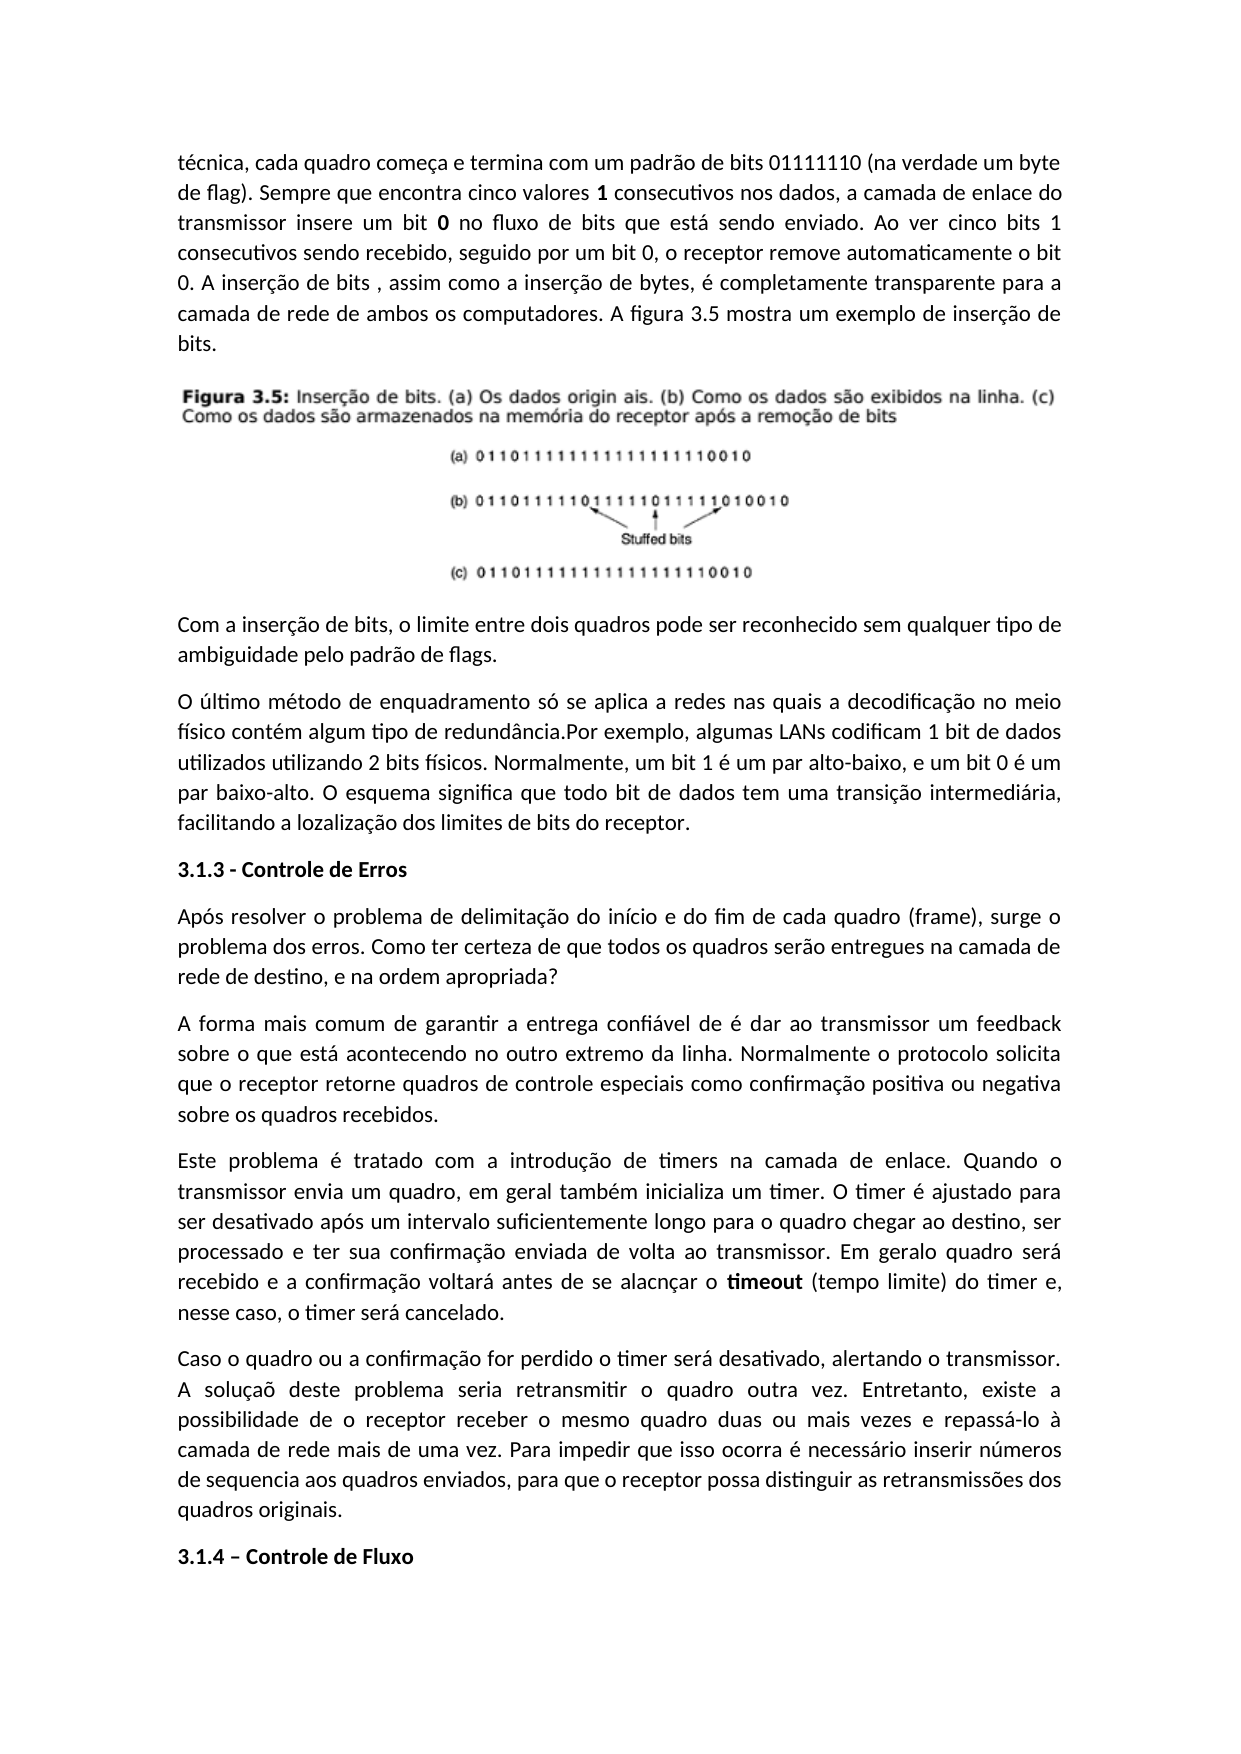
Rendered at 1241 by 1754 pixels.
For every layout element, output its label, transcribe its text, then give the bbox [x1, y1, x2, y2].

text Após resolver o problema de delimitação do início e do fim de cada quadro (frame), surge o problema dos erros. Como ter certeza de que todos os quadros serão entregues na camada de rede de destino, e na ordem apropriada? [177, 902, 1063, 990]
text Este problema é tratado com a introdução de timers na camada de enlace. Quando o transmissor envia um quadro, em geral também inicializa um timer. O timer é ajustado para ser desativado após um intervalo suficientemente longo para o quadro chegar ao destino, ser processado e ter sua confirmação enviada de volta ao transmissor. Em geralo quadro será recebido e a confirmação voltará antes de se alacnçar o timeout (tempo limite) do timer e, nesse caso, o timer será cancelado. [177, 1147, 1063, 1326]
text 3.1.4 – Controle de Fluxo [177, 1542, 1063, 1571]
text Caso o quadro ou a confirmação for perdido o timer será desativado, alertando o transmissor. A soluçaõ deste problema seria retransmitir o quadro outra vez. Entretanto, existe a possibilidade de o receptor receber o mesmo quadro duas ou mais vezes e repassá-lo à camada de rede mais de uma vez. Para impedir que isso ocorra é necessário inserir números de sequencia aos quadros enviados, para que o receptor possa distinguir as retransmissões dos quadros originais. [177, 1344, 1063, 1524]
text Com a inserção de bits, o limite entre dois quadros pode ser reconhecido sem qualquer tipo de ambiguidade pelo padrão de flags. [177, 610, 1063, 668]
text A forma mais comum de garantir a entrega confiável de é dar ao transmissor um feedback sobre o que está acontecendo no outro extremo da linha. Normalmente o protocolo solicita que o receptor retorne quadros de controle especiais como confirmação positiva ou negativa sobre os quadros recebidos. [177, 1009, 1063, 1128]
picture [177, 375, 1063, 590]
text 3.1.3 - Controle de Erros [177, 855, 1063, 883]
text O último método de enquadramento só se aplica a redes nas quais a decodificação no meio físico contém algum tipo de redundância.Por exemplo, algumas LANs codificam 1 bit de dados utilizados utilizando 2 bits físicos. Normalmente, um bit 1 é um par alto-baixo, e um bit 0 é um par baixo-alto. O esquema significa que todo bit de dados tem uma transição intermediária, facilitando a lozalização dos limites de bits do receptor. [177, 687, 1063, 836]
text técnica, cada quadro começa e termina com um padrão de bits 01111110 (na verdade um byte de flag). Sempre que encontra cinco valores 1 consecutivos nos dados, a camada de enlace do transmissor insere um bit 0 no fluxo de bits que está sendo enviado. Ao ver cinco bits 1 consecutivos sendo recebido, seguido por um bit 0, o receptor remove automaticamente o bit 0. A inserção de bits , assim como a inserção de bytes, é completamente transparente para a camada de rede de ambos os computadores. A figura 3.5 mostra um exemplo de inserção de bits. [177, 148, 1063, 357]
